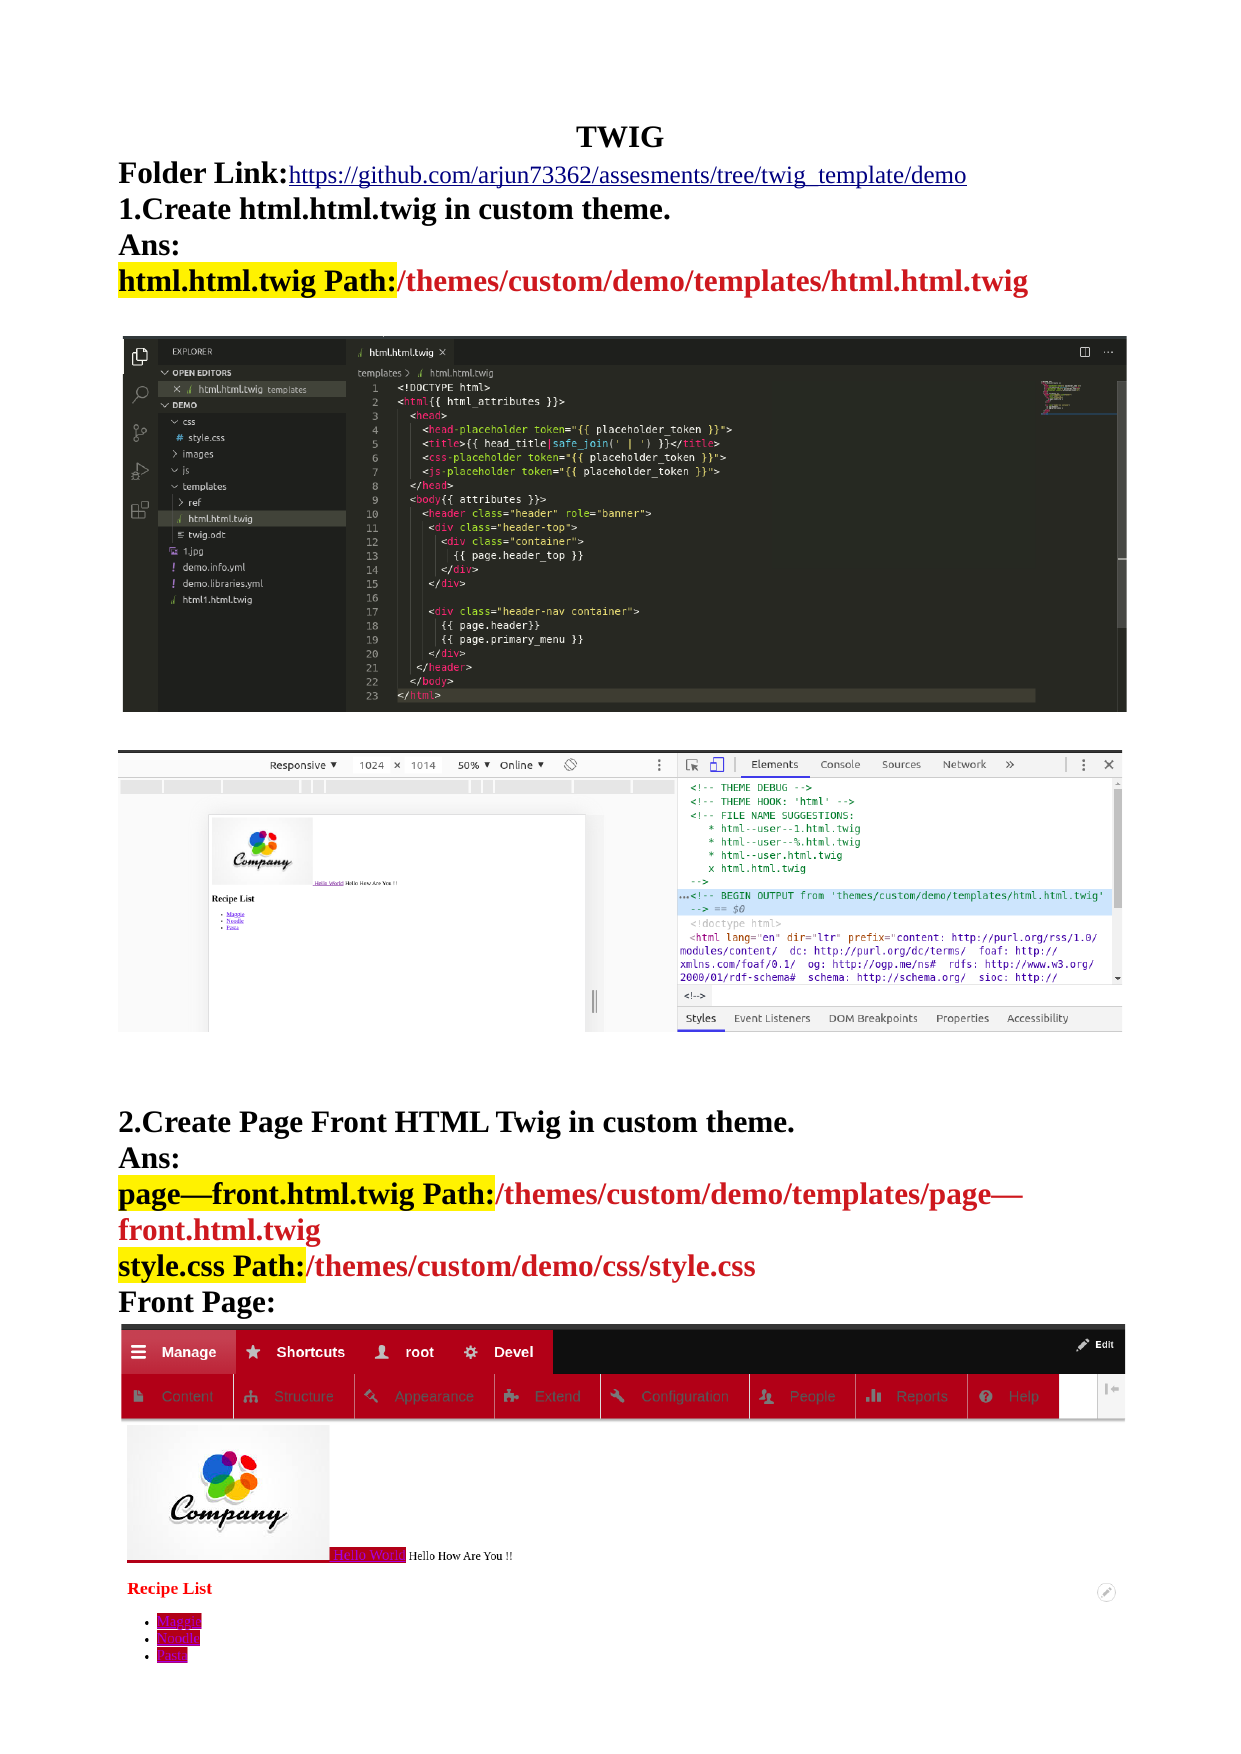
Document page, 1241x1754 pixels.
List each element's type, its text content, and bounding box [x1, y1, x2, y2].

text 1.Create html.html.twig in custom theme. [118, 190, 1122, 226]
text page—front.html.twig Path:/themes/custom/demo/templates/page—front.html.twig [118, 1175, 1122, 1247]
picture [118, 750, 1123, 1032]
text Folder Link:https://github.com/arjun73362/assesments/tree/twig_template/demo [118, 154, 1122, 190]
text style.css Path:/themes/custom/demo/css/style.css [118, 1247, 1122, 1283]
text Ans: [118, 226, 1122, 262]
picture [121, 1324, 1126, 1671]
picture [122, 336, 1127, 712]
text html.html.twig Path:/themes/custom/demo/templates/html.html.twig [118, 262, 1122, 298]
text Ans: [118, 1139, 1122, 1175]
text 2.Create Page Front HTML Twig in custom theme. [118, 1103, 1122, 1139]
text Front Page: [118, 1283, 1122, 1319]
text TWIG [118, 118, 1122, 154]
